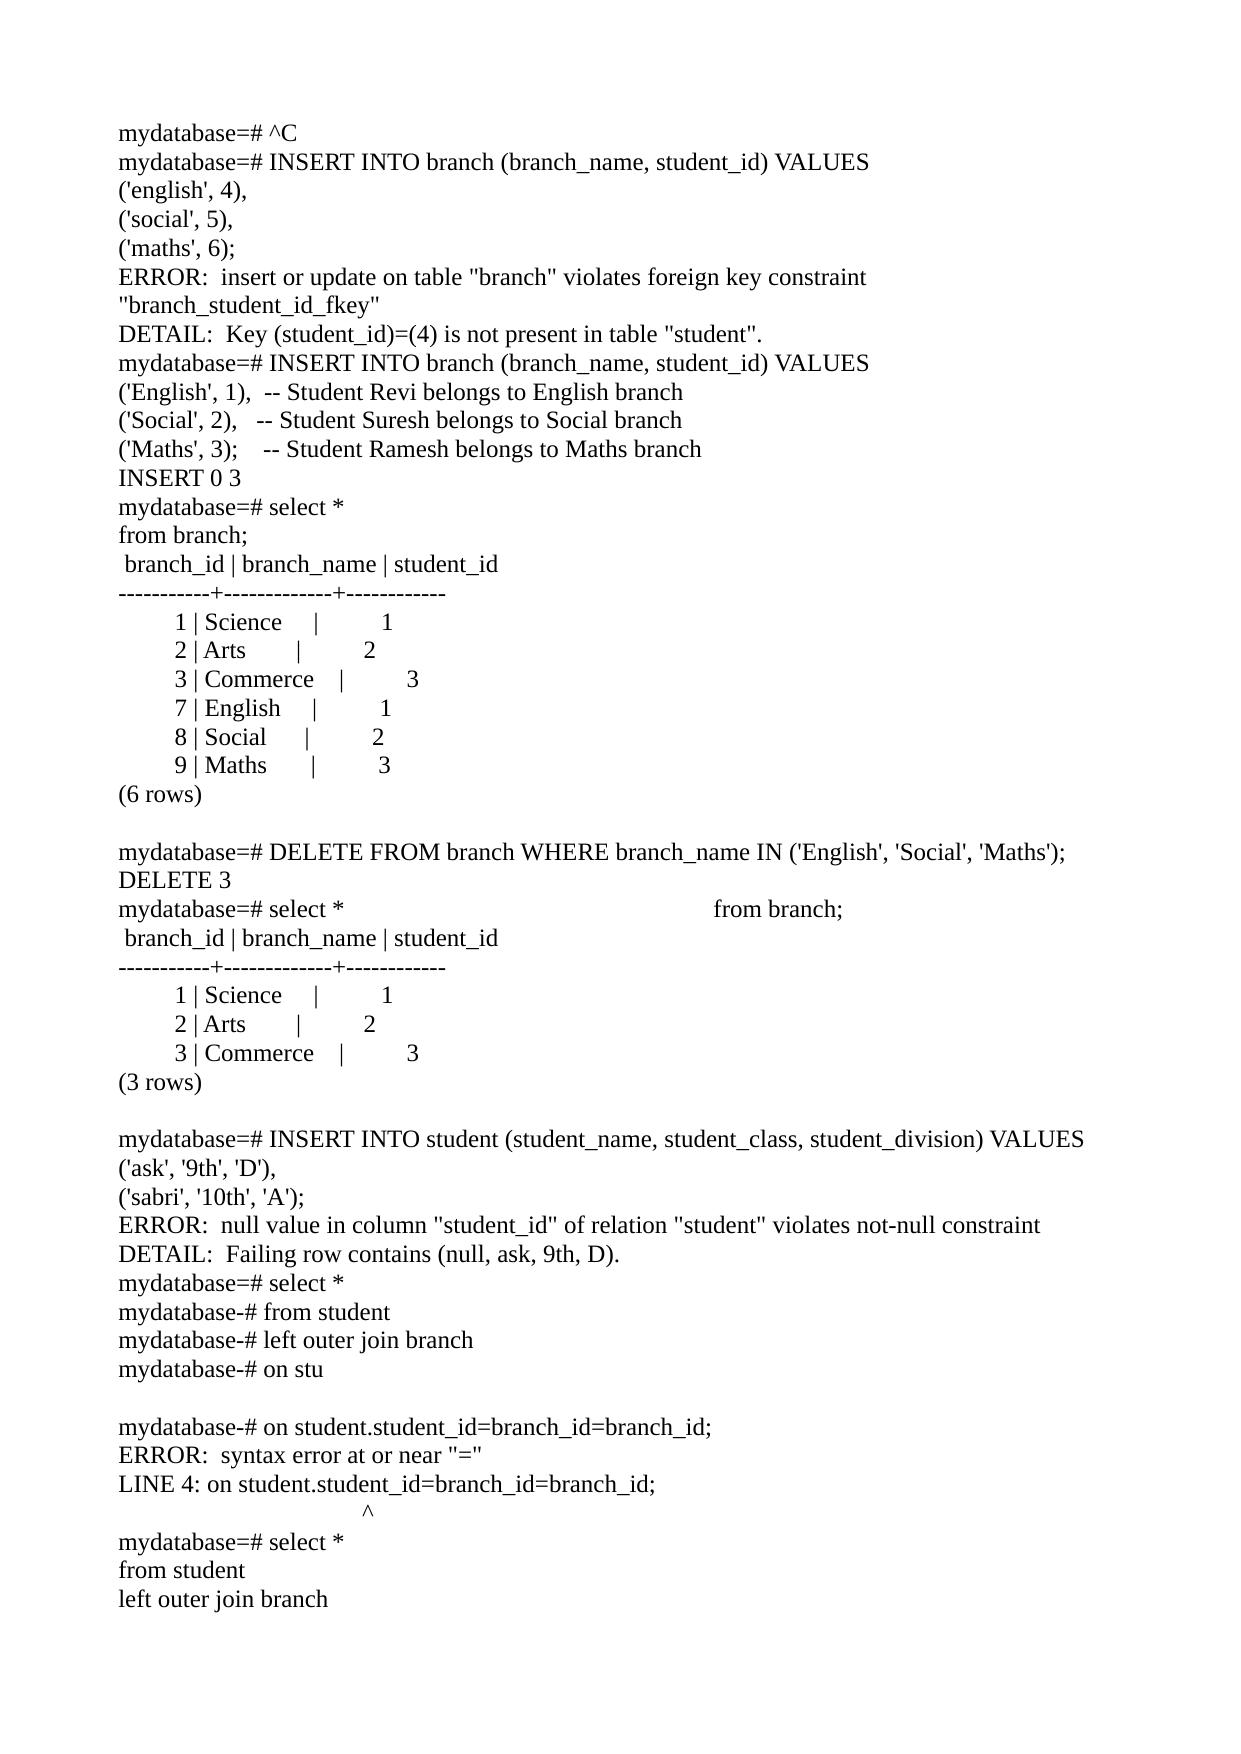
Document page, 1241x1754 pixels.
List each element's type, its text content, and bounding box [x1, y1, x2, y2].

text mydatabase=# select * [118, 492, 1122, 521]
text DELETE 3 [118, 866, 1122, 894]
text ERROR: insert or update on table "branch" violates foreign key constraint "branch_student_id_fkey" [118, 262, 1122, 319]
text mydatabase-# on student.student_id=branch_id=branch_id; [118, 1412, 1122, 1441]
text left outer join branch [118, 1584, 1122, 1613]
text 2 | Arts | 2 [118, 1009, 1122, 1038]
text ^ [118, 1498, 1122, 1527]
text mydatabase=# INSERT INTO student (student_name, student_class, student_division) VALUES [118, 1124, 1122, 1153]
text from student [118, 1556, 1122, 1584]
text ('english', 4), [118, 176, 1122, 204]
text 1 | Science | 1 [118, 607, 1122, 636]
text ERROR: syntax error at or near "=" [118, 1441, 1122, 1469]
text mydatabase-# from student [118, 1297, 1122, 1326]
text -----------+-------------+------------ [118, 578, 1122, 607]
text ('maths', 6); [118, 233, 1122, 262]
text DETAIL: Failing row contains (null, ask, 9th, D). [118, 1239, 1122, 1268]
text mydatabase-# left outer join branch [118, 1326, 1122, 1354]
text 8 | Social | 2 [118, 722, 1122, 751]
text ('Maths', 3); -- Student Ramesh belongs to Maths branch [118, 434, 1122, 463]
text mydatabase=# INSERT INTO branch (branch_name, student_id) VALUES [118, 147, 1122, 176]
text LINE 4: on student.student_id=branch_id=branch_id; [118, 1469, 1122, 1498]
text mydatabase=# ^C [118, 118, 1122, 147]
text mydatabase-# on stu [118, 1354, 1122, 1383]
text branch_id | branch_name | student_id [118, 549, 1122, 578]
text ('ask', '9th', 'D'), [118, 1153, 1122, 1182]
text 3 | Commerce | 3 [118, 1038, 1122, 1067]
text 9 | Maths | 3 [118, 751, 1122, 779]
text ('Social', 2), -- Student Suresh belongs to Social branch [118, 406, 1122, 434]
text mydatabase=# DELETE FROM branch WHERE branch_name IN ('English', 'Social', 'Maths'); [118, 837, 1122, 866]
text ('English', 1), -- Student Revi belongs to English branch [118, 377, 1122, 406]
text mydatabase=# select * [118, 1268, 1122, 1297]
text (3 rows) [118, 1067, 1122, 1096]
text ('sabri', '10th', 'A'); [118, 1182, 1122, 1211]
text 2 | Arts | 2 [118, 636, 1122, 664]
text mydatabase=# select * from branch; [118, 894, 1122, 923]
text 1 | Science | 1 [118, 981, 1122, 1009]
text DETAIL: Key (student_id)=(4) is not present in table "student". [118, 319, 1122, 348]
text branch_id | branch_name | student_id [118, 923, 1122, 952]
text ('social', 5), [118, 204, 1122, 233]
text from branch; [118, 521, 1122, 549]
text 7 | English | 1 [118, 693, 1122, 722]
text INSERT 0 3 [118, 463, 1122, 492]
text 3 | Commerce | 3 [118, 664, 1122, 693]
text mydatabase=# INSERT INTO branch (branch_name, student_id) VALUES [118, 348, 1122, 377]
text mydatabase=# select * [118, 1527, 1122, 1556]
text (6 rows) [118, 779, 1122, 808]
text ERROR: null value in column "student_id" of relation "student" violates not-null constraint [118, 1211, 1122, 1239]
text -----------+-------------+------------ [118, 952, 1122, 981]
